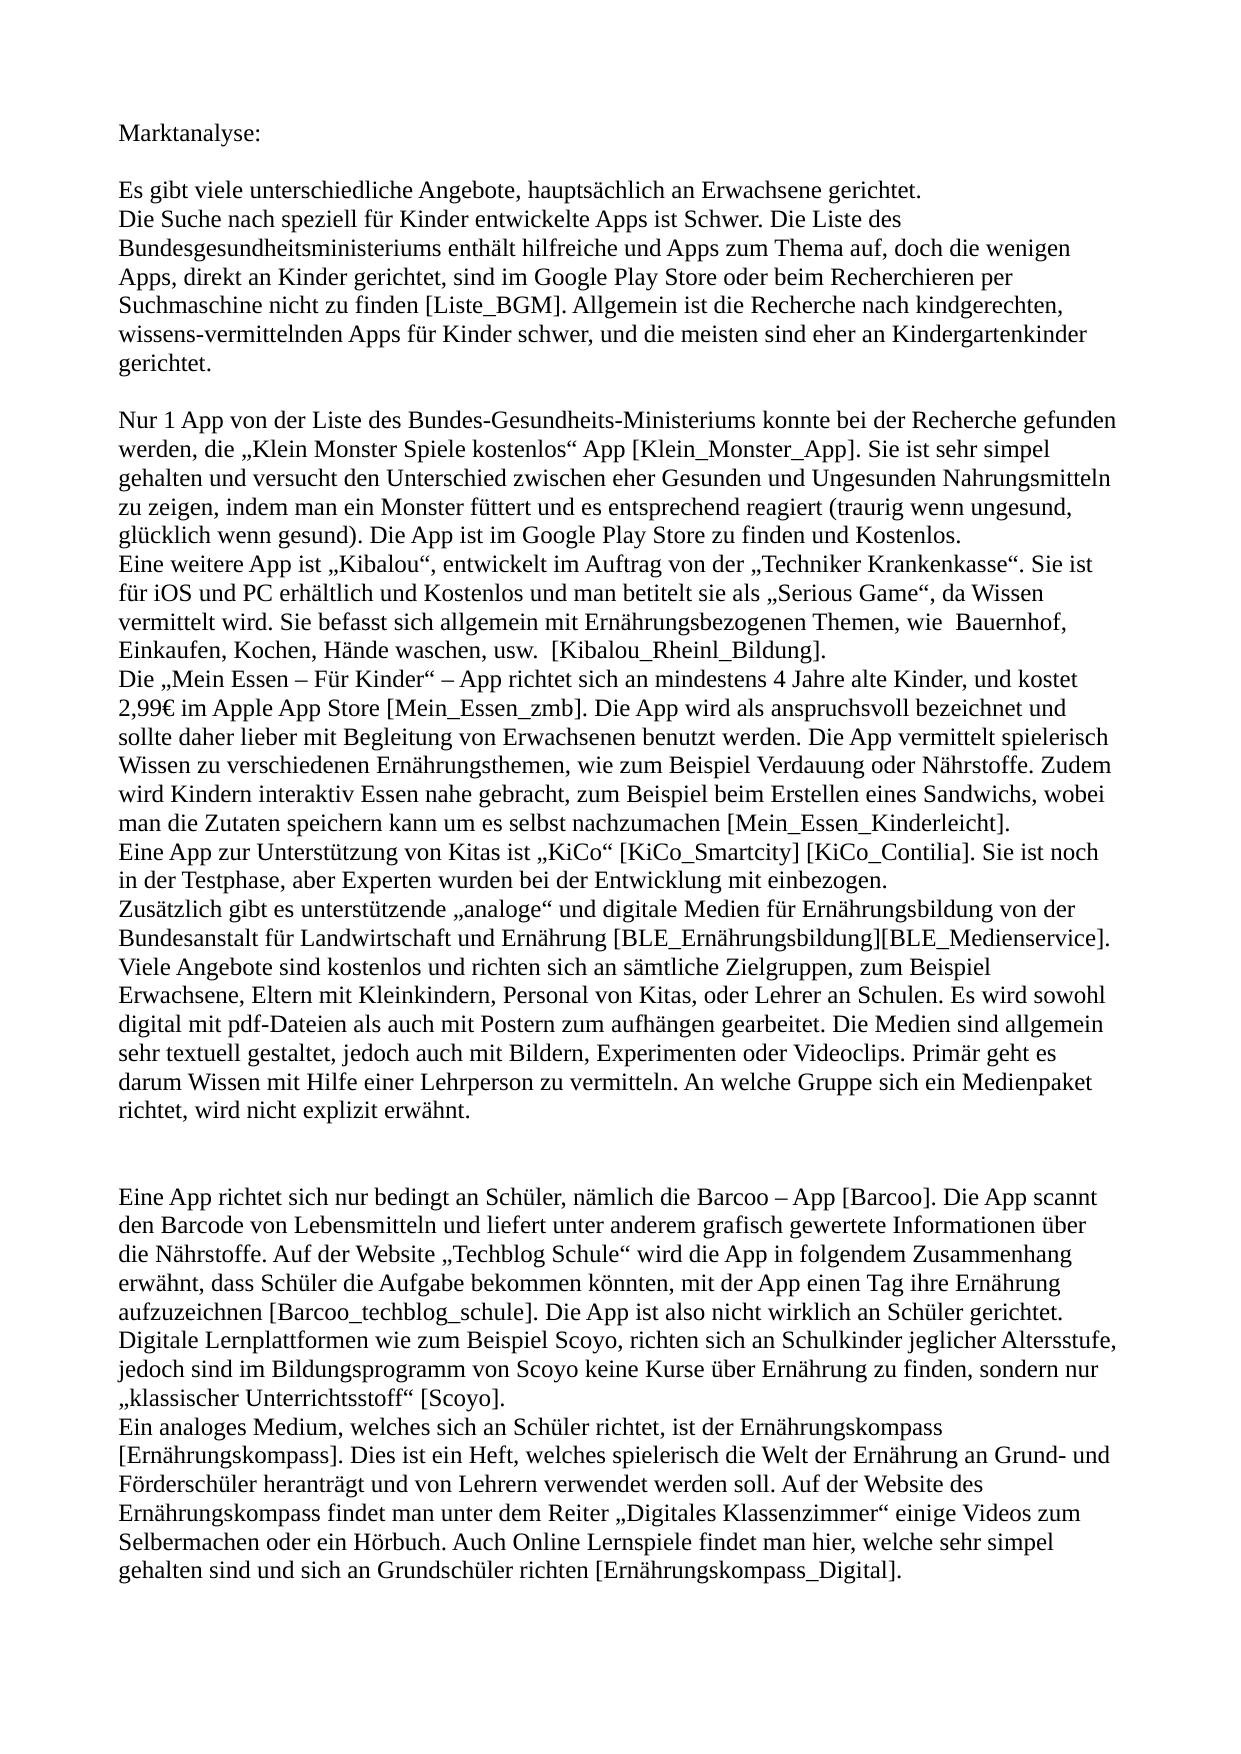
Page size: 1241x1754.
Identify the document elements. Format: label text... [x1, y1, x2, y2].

text Ein analoges Medium, welches sich an Schüler richtet, ist der Ernährungskompass [Ernährungskompass]. Dies ist ein Heft, welches spielerisch die Welt der Ernährung an Grund- und Förderschüler heranträgt und von Lehrern verwendet werden soll. Auf der Website des Ernährungskompass findet man unter dem Reiter „Digitales Klassenzimmer“ einige Videos zum Selbermachen oder ein Hörbuch. Auch Online Lernspiele findet man hier, welche sehr simpel gehalten sind und sich an Grundschüler richten [Ernährungskompass_Digital]. [118, 1412, 1122, 1584]
text Es gibt viele unterschiedliche Angebote, hauptsächlich an Erwachsene gerichtet. [118, 176, 1122, 204]
text Digitale Lernplattformen wie zum Beispiel Scoyo, richten sich an Schulkinder jeglicher Altersstufe, jedoch sind im Bildungsprogramm von Scoyo keine Kurse über Ernährung zu finden, sondern nur „klassischer Unterrichtsstoff“ [Scoyo]. [118, 1326, 1122, 1412]
text Eine App richtet sich nur bedingt an Schüler, nämlich die Barcoo – App [Barcoo]. Die App scannt den Barcode von Lebensmitteln und liefert unter anderem grafisch gewertete Informationen über die Nährstoffe. Auf der Website „Techblog Schule“ wird die App in folgendem Zusammenhang erwähnt, dass Schüler die Aufgabe bekommen könnten, mit der App einen Tag ihre Ernährung aufzuzeichnen [Barcoo_techblog_schule]. Die App ist also nicht wirklich an Schüler gerichtet. [118, 1182, 1122, 1326]
text Nur 1 App von der Liste des Bundes-Gesundheits-Ministeriums konnte bei der Recherche gefunden werden, die „Klein Monster Spiele kostenlos“ App [Klein_Monster_App]. Sie ist sehr simpel gehalten und versucht den Unterschied zwischen eher Gesunden und Ungesunden Nahrungsmitteln zu zeigen, indem man ein Monster füttert und es entsprechend reagiert (traurig wenn ungesund, glücklich wenn gesund). Die App ist im Google Play Store zu finden und Kostenlos. [118, 406, 1122, 549]
text Eine App zur Unterstützung von Kitas ist „KiCo“ [KiCo_Smartcity] [KiCo_Contilia]. Sie ist noch in der Testphase, aber Experten wurden bei der Entwicklung mit einbezogen. [118, 837, 1122, 894]
text Eine weitere App ist „Kibalou“, entwickelt im Auftrag von der „Techniker Krankenkasse“. Sie ist für iOS und PC erhältlich und Kostenlos und man betitelt sie als „Serious Game“, da Wissen vermittelt wird. Sie befasst sich allgemein mit Ernährungsbezogenen Themen, wie Bauernhof, Einkaufen, Kochen, Hände waschen, usw. [Kibalou_Rheinl_Bildung]. [118, 549, 1122, 664]
text Die „Mein Essen – Für Kinder“ – App richtet sich an mindestens 4 Jahre alte Kinder, und kostet 2,99€ im Apple App Store [Mein_Essen_zmb]. Die App wird als anspruchsvoll bezeichnet und sollte daher lieber mit Begleitung von Erwachsenen benutzt werden. Die App vermittelt spielerisch Wissen zu verschiedenen Ernährungsthemen, wie zum Beispiel Verdauung oder Nährstoffe. Zudem wird Kindern interaktiv Essen nahe gebracht, zum Beispiel beim Erstellen eines Sandwichs, wobei man die Zutaten speichern kann um es selbst nachzumachen [Mein_Essen_Kinderleicht]. [118, 664, 1122, 837]
text Die Suche nach speziell für Kinder entwickelte Apps ist Schwer. Die Liste des Bundesgesundheitsministeriums enthält hilfreiche und Apps zum Thema auf, doch die wenigen Apps, direkt an Kinder gerichtet, sind im Google Play Store oder beim Recherchieren per Suchmaschine nicht zu finden [Liste_BGM]. Allgemein ist die Recherche nach kindgerechten, wissens-vermittelnden Apps für Kinder schwer, und die meisten sind eher an Kindergartenkinder gerichtet. [118, 204, 1122, 377]
text Marktanalyse: [118, 118, 1122, 147]
text Zusätzlich gibt es unterstützende „analoge“ und digitale Medien für Ernährungsbildung von der Bundesanstalt für Landwirtschaft und Ernährung [BLE_Ernährungsbildung][BLE_Medienservice]. Viele Angebote sind kostenlos und richten sich an sämtliche Zielgruppen, zum Beispiel Erwachsene, Eltern mit Kleinkindern, Personal von Kitas, oder Lehrer an Schulen. Es wird sowohl digital mit pdf-Dateien als auch mit Postern zum aufhängen gearbeitet. Die Medien sind allgemein sehr textuell gestaltet, jedoch auch mit Bildern, Experimenten oder Videoclips. Primär geht es darum Wissen mit Hilfe einer Lehrperson zu vermitteln. An welche Gruppe sich ein Medienpaket richtet, wird nicht explizit erwähnt. [118, 894, 1122, 1124]
